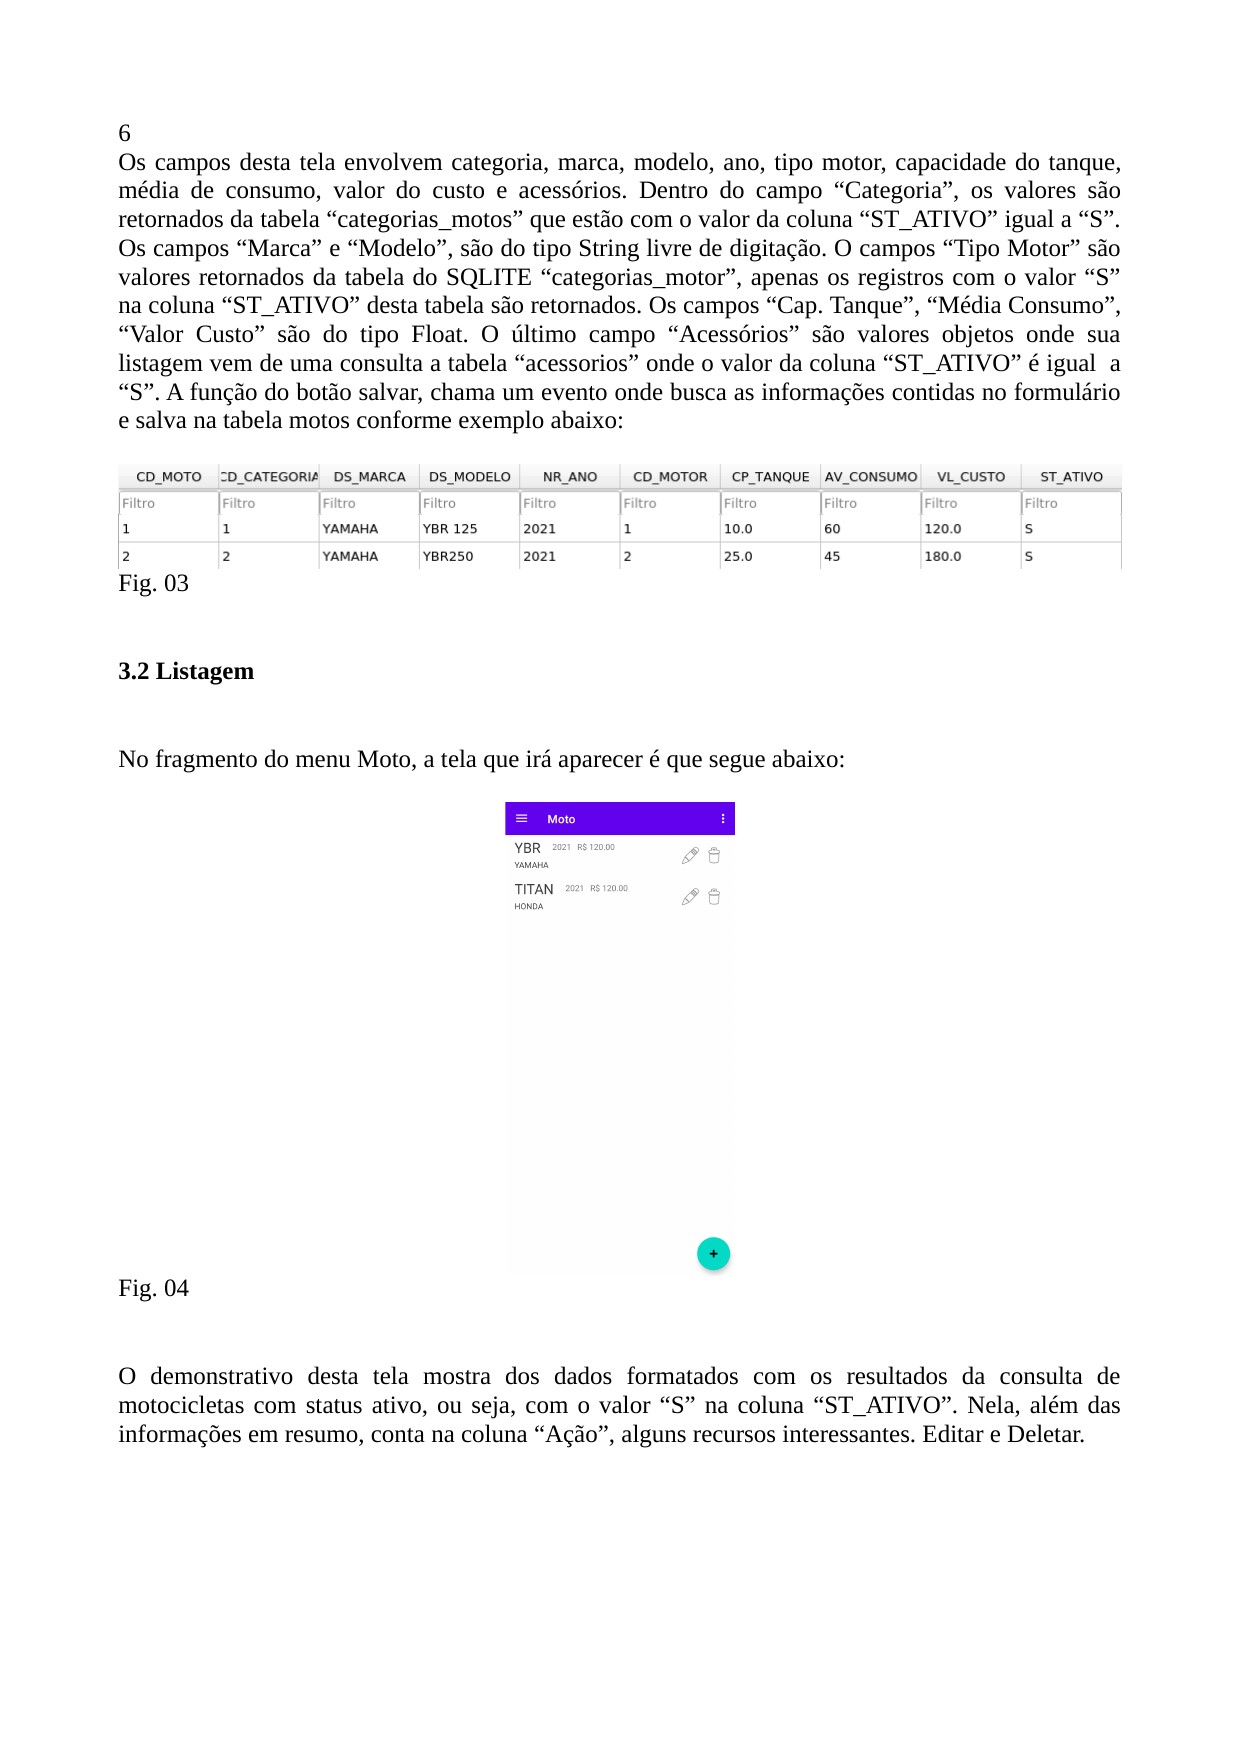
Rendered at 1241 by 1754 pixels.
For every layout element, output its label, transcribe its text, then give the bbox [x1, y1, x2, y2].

text No fragmento do menu Moto, a tela que irá aparecer é que segue abaixo: [118, 744, 1122, 773]
picture [505, 802, 735, 1276]
text O demonstrativo desta tela mostra dos dados formatados com os resultados da consulta de motocicletas com status ativo, ou seja, com o valor “S” na coluna “ST_ATIVO”. Nela, além das informações em resumo, conta na coluna “Ação”, alguns recursos interessantes. Editar e Deletar. [118, 1361, 1122, 1448]
text 3.2 Listagem [118, 656, 1122, 685]
text Fig. 03 [118, 569, 1122, 597]
picture [118, 464, 1123, 569]
text Fig. 04 [118, 1273, 1122, 1302]
text Os campos desta tela envolvem categoria, marca, modelo, ano, tipo motor, capacidade do tanque, média de consumo, valor do custo e acessórios. Dentro do campo “Categoria”, os valores são retornados da tabela “categorias_motos” que estão com o valor da coluna “ST_ATIVO” igual a “S”. Os campos “Marca” e “Modelo”, são do tipo String livre de digitação. O campos “Tipo Motor” são valores retornados da tabela do SQLITE “categorias_motor”, apenas os registros com o valor “S” na coluna “ST_ATIVO” desta tabela são retornados. Os campos “Cap. Tanque”, “Média Consumo”, “Valor Custo” são do tipo Float. O último campo “Acessórios” são valores objetos onde sua listagem vem de uma consulta a tabela “acessorios” onde o valor da coluna “ST_ATIVO” é igual a “S”. A função do botão salvar, chama um evento onde busca as informações contidas no formulário e salva na tabela motos conforme exemplo abaixo: [118, 147, 1122, 434]
